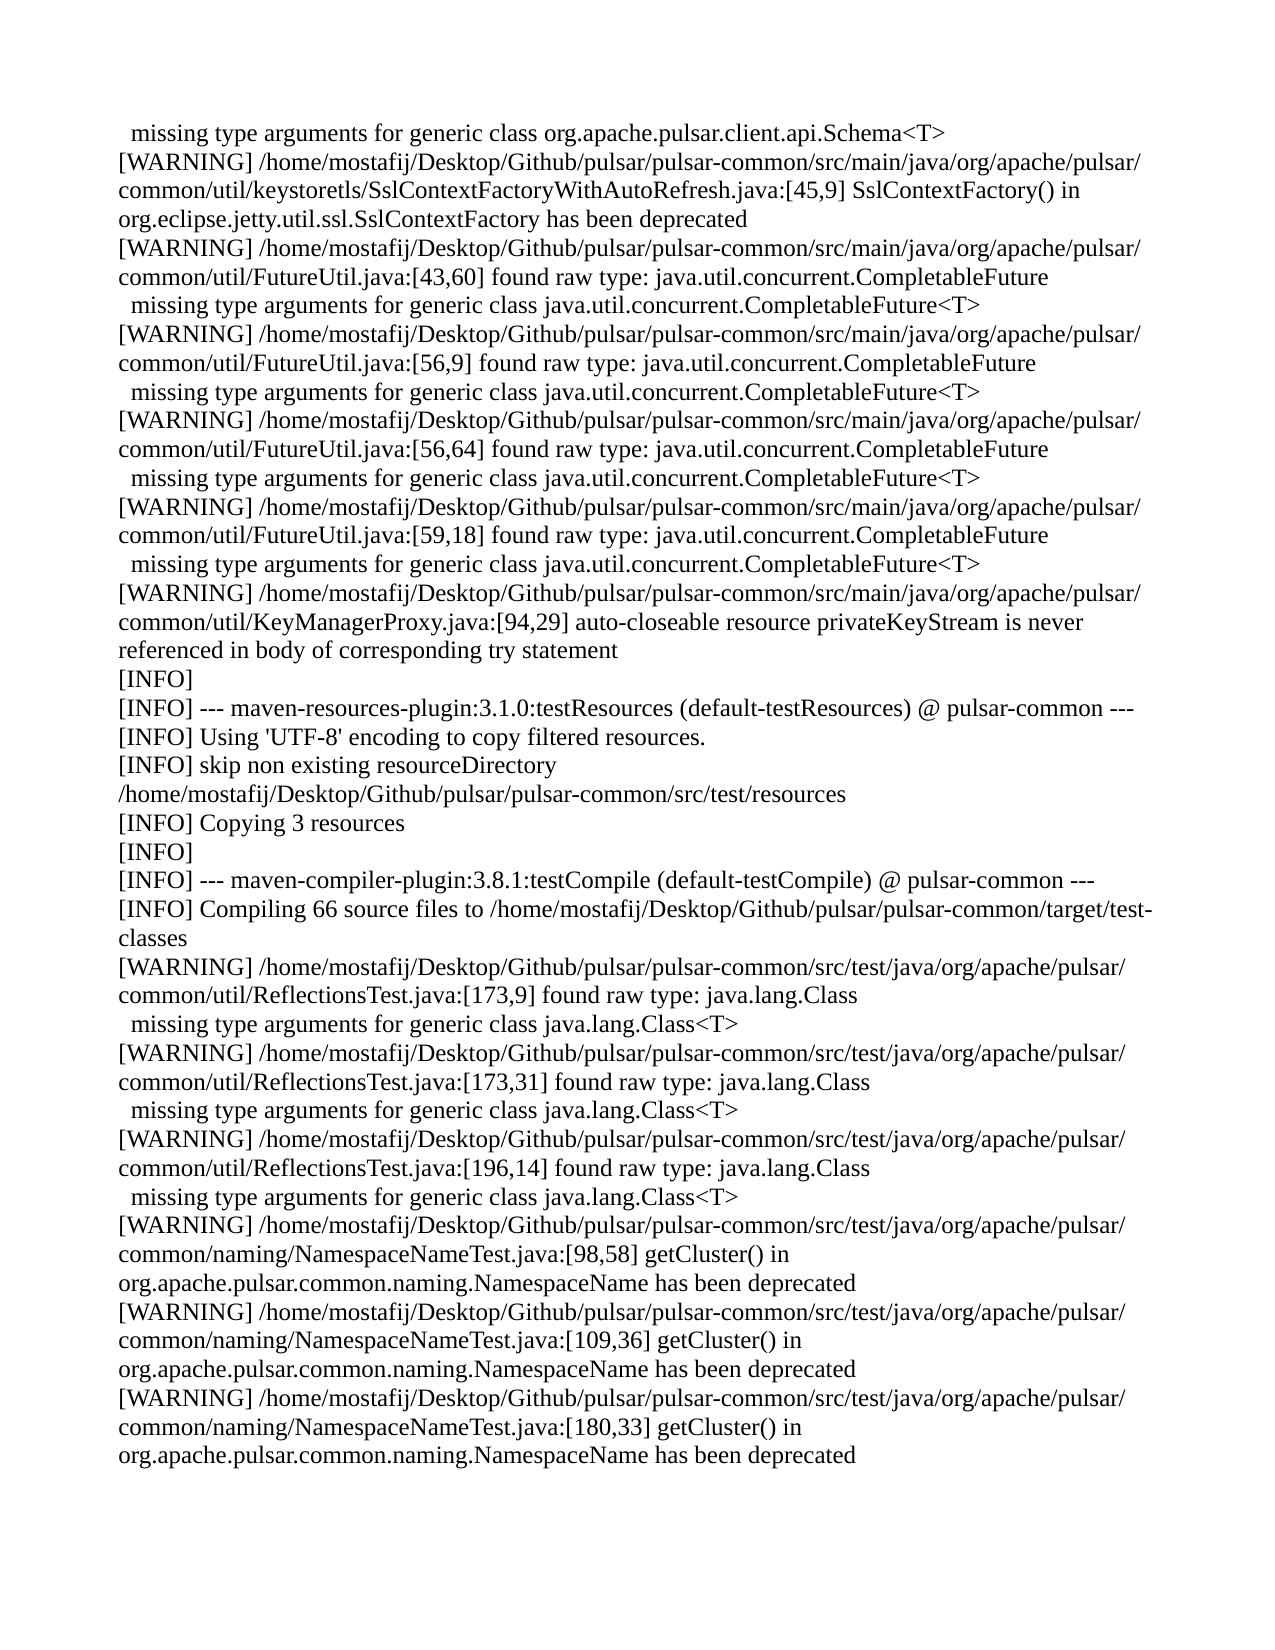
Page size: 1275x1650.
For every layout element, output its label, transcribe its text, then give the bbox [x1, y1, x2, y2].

text [INFO] Copying 3 resources [118, 808, 1157, 837]
text [WARNING] /home/mostafij/Desktop/Github/pulsar/pulsar-common/src/main/java/org/apache/pulsar/common/util/FutureUtil.java:[59,18] found raw type: java.util.concurrent.CompletableFuture [118, 492, 1157, 549]
text missing type arguments for generic class org.apache.pulsar.client.api.Schema<T> [118, 118, 1157, 147]
text [WARNING] /home/mostafij/Desktop/Github/pulsar/pulsar-common/src/test/java/org/apache/pulsar/common/naming/NamespaceNameTest.java:[180,33] getCluster() in org.apache.pulsar.common.naming.NamespaceName has been deprecated [118, 1383, 1157, 1469]
text [INFO] Using 'UTF-8' encoding to copy filtered resources. [118, 722, 1157, 751]
text [INFO] --- maven-resources-plugin:3.1.0:testResources (default-testResources) @ pulsar-common --- [118, 693, 1157, 722]
text [WARNING] /home/mostafij/Desktop/Github/pulsar/pulsar-common/src/test/java/org/apache/pulsar/common/util/ReflectionsTest.java:[173,9] found raw type: java.lang.Class [118, 952, 1157, 1009]
text [INFO] [118, 664, 1157, 693]
text missing type arguments for generic class java.lang.Class<T> [118, 1009, 1157, 1038]
text missing type arguments for generic class java.util.concurrent.CompletableFuture<T> [118, 377, 1157, 406]
text [INFO] --- maven-compiler-plugin:3.8.1:testCompile (default-testCompile) @ pulsar-common --- [118, 866, 1157, 894]
text missing type arguments for generic class java.util.concurrent.CompletableFuture<T> [118, 291, 1157, 319]
text [WARNING] /home/mostafij/Desktop/Github/pulsar/pulsar-common/src/main/java/org/apache/pulsar/common/util/keystoretls/SslContextFactoryWithAutoRefresh.java:[45,9] SslContextFactory() in org.eclipse.jetty.util.ssl.SslContextFactory has been deprecated [118, 147, 1157, 233]
text [INFO] Compiling 66 source files to /home/mostafij/Desktop/Github/pulsar/pulsar-common/target/test-classes [118, 894, 1157, 952]
text missing type arguments for generic class java.lang.Class<T> [118, 1096, 1157, 1124]
text [WARNING] /home/mostafij/Desktop/Github/pulsar/pulsar-common/src/test/java/org/apache/pulsar/common/util/ReflectionsTest.java:[173,31] found raw type: java.lang.Class [118, 1038, 1157, 1096]
text [INFO] [118, 837, 1157, 866]
text [WARNING] /home/mostafij/Desktop/Github/pulsar/pulsar-common/src/main/java/org/apache/pulsar/common/util/FutureUtil.java:[56,64] found raw type: java.util.concurrent.CompletableFuture [118, 406, 1157, 463]
text [WARNING] /home/mostafij/Desktop/Github/pulsar/pulsar-common/src/main/java/org/apache/pulsar/common/util/FutureUtil.java:[56,9] found raw type: java.util.concurrent.CompletableFuture [118, 319, 1157, 377]
text missing type arguments for generic class java.lang.Class<T> [118, 1182, 1157, 1211]
text [WARNING] /home/mostafij/Desktop/Github/pulsar/pulsar-common/src/main/java/org/apache/pulsar/common/util/FutureUtil.java:[43,60] found raw type: java.util.concurrent.CompletableFuture [118, 233, 1157, 291]
text [WARNING] /home/mostafij/Desktop/Github/pulsar/pulsar-common/src/test/java/org/apache/pulsar/common/util/ReflectionsTest.java:[196,14] found raw type: java.lang.Class [118, 1124, 1157, 1182]
text [WARNING] /home/mostafij/Desktop/Github/pulsar/pulsar-common/src/test/java/org/apache/pulsar/common/naming/NamespaceNameTest.java:[109,36] getCluster() in org.apache.pulsar.common.naming.NamespaceName has been deprecated [118, 1297, 1157, 1383]
text missing type arguments for generic class java.util.concurrent.CompletableFuture<T> [118, 463, 1157, 492]
text [INFO] skip non existing resourceDirectory /home/mostafij/Desktop/Github/pulsar/pulsar-common/src/test/resources [118, 751, 1157, 808]
text missing type arguments for generic class java.util.concurrent.CompletableFuture<T> [118, 549, 1157, 578]
text [WARNING] /home/mostafij/Desktop/Github/pulsar/pulsar-common/src/test/java/org/apache/pulsar/common/naming/NamespaceNameTest.java:[98,58] getCluster() in org.apache.pulsar.common.naming.NamespaceName has been deprecated [118, 1211, 1157, 1297]
text [WARNING] /home/mostafij/Desktop/Github/pulsar/pulsar-common/src/main/java/org/apache/pulsar/common/util/KeyManagerProxy.java:[94,29] auto-closeable resource privateKeyStream is never referenced in body of corresponding try statement [118, 578, 1157, 664]
